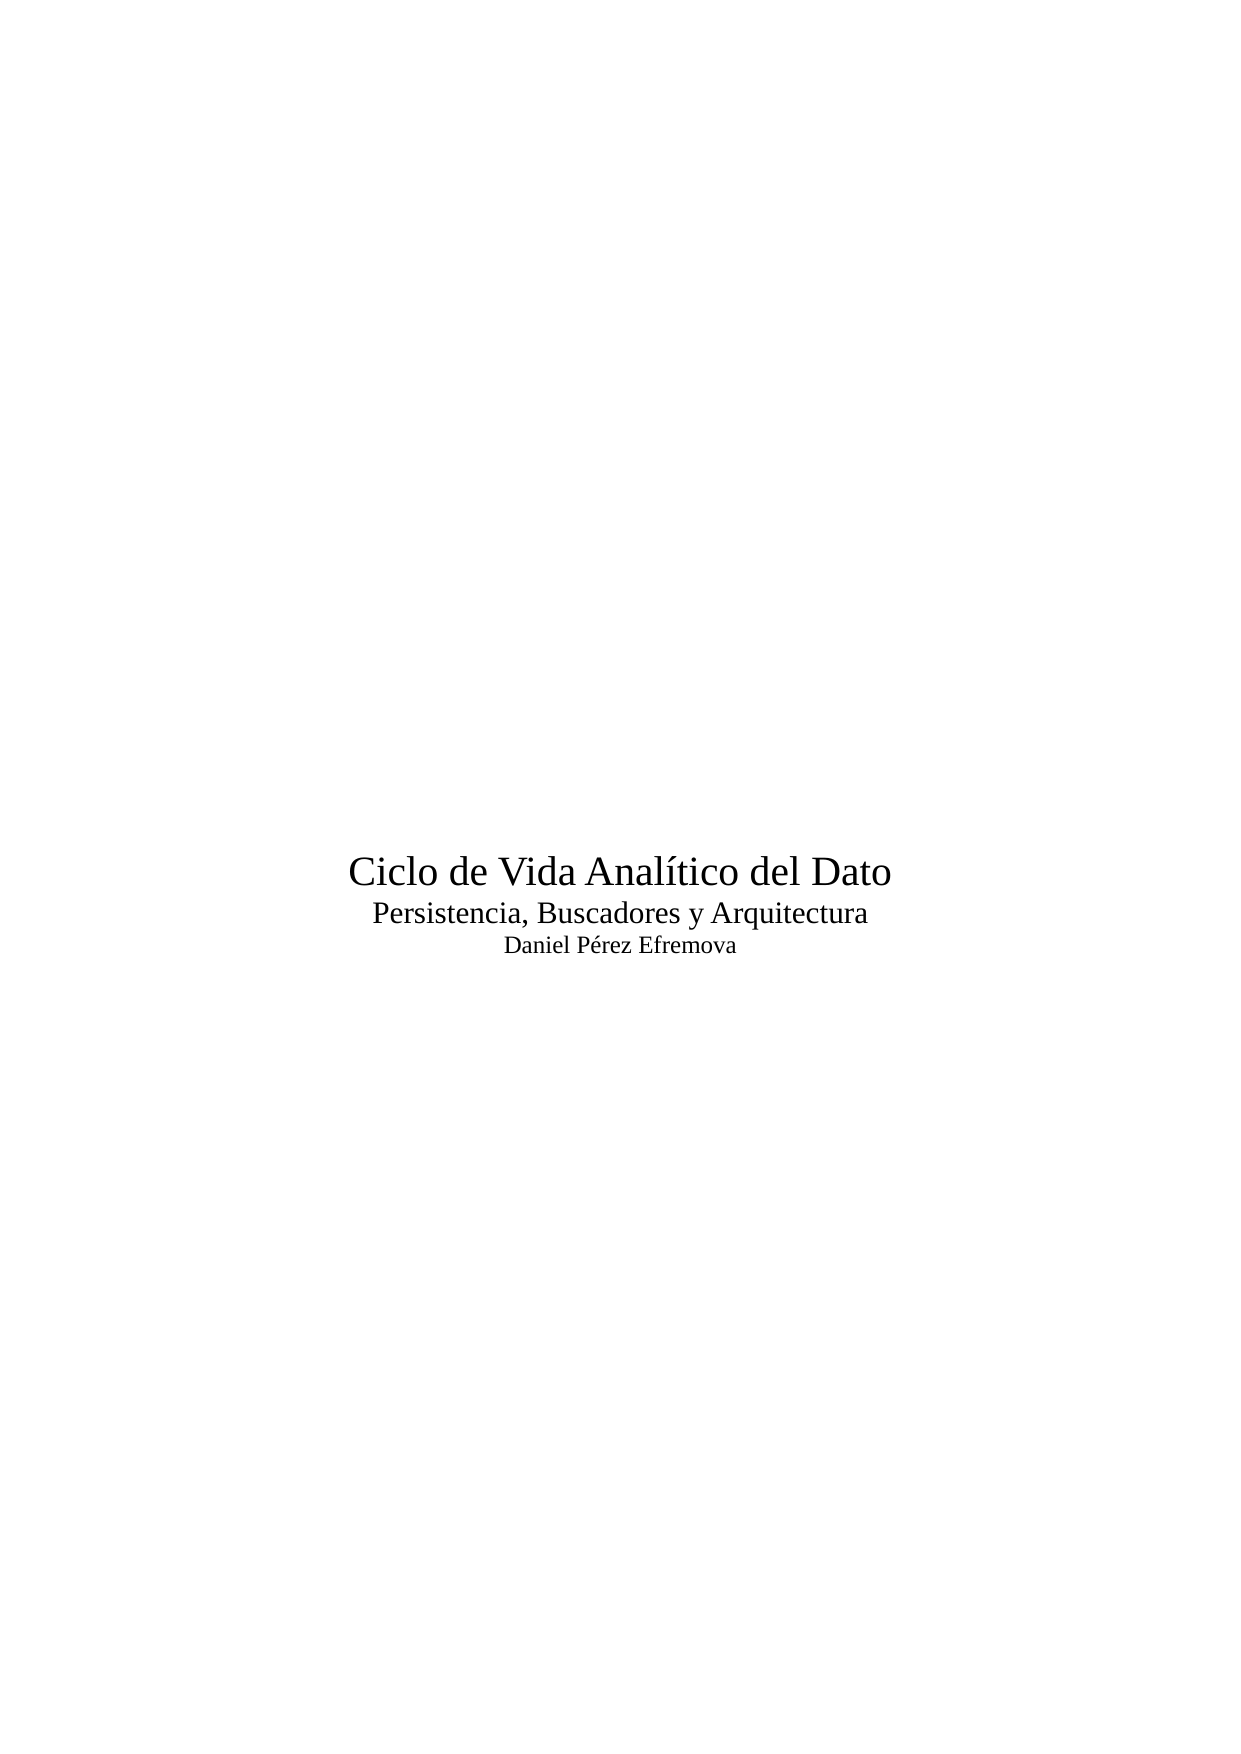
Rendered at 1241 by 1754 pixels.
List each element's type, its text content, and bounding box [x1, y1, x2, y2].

text Daniel Pérez Efremova [118, 930, 1122, 959]
text Persistencia, Buscadores y Arquitectura [118, 894, 1122, 930]
text Ciclo de Vida Analítico del Dato [118, 846, 1122, 894]
